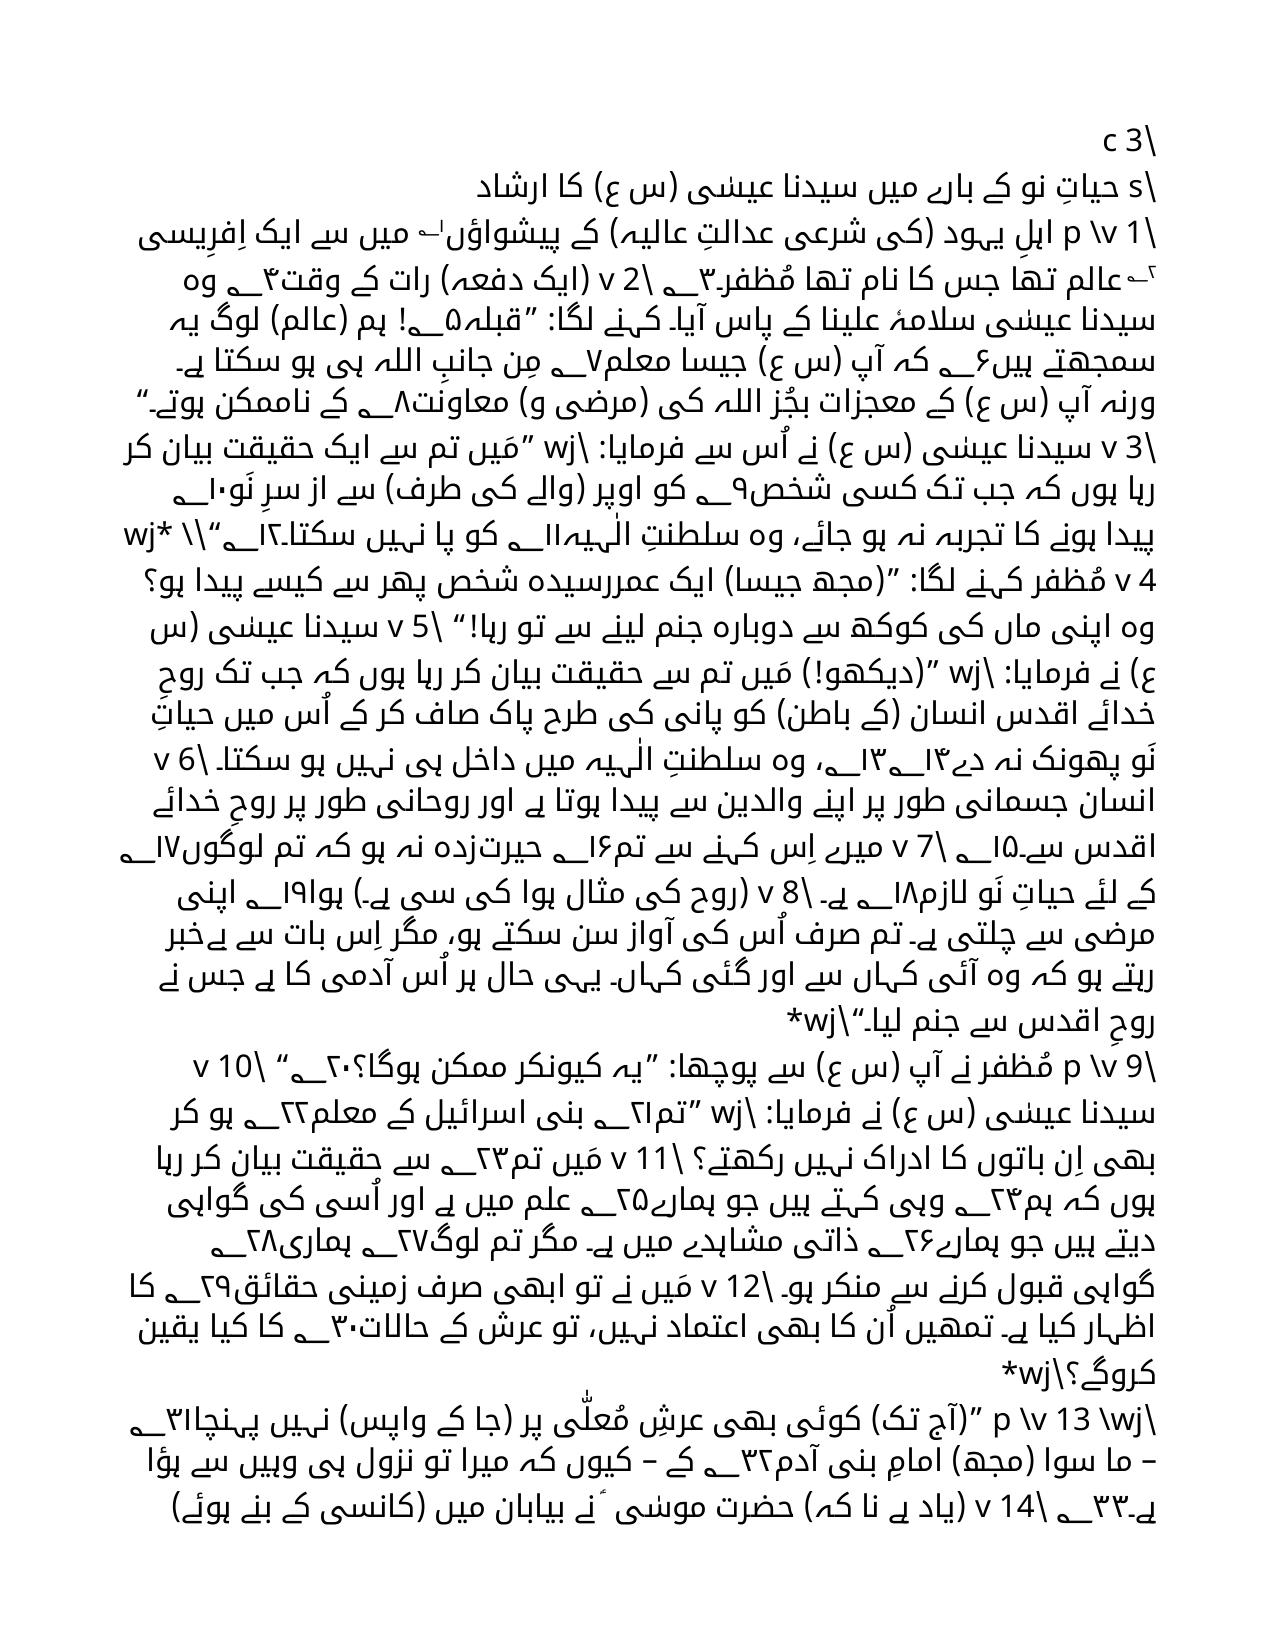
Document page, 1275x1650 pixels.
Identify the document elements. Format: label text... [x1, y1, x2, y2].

text \p \v 1 اہلِ یہود (کی شرعی عدالتِ عالیہ) کے پیشواؤں؂۱ میں سے ایک اِفرِیسی؂۲ عالم تھا جس کا نام تھا مُظفر۔؂۳ \v 2 (ایک دفعہ) رات کے وقت؂۴ وہ سیدنا عیسٰی سلامہٗ علینا کے پاس آیا۔ کہنے لگا: ”قبلہ؂۵! ہم (عالم) لوگ یہ سمجھتے ہیں؂۶ کہ آپ (س ع) جیسا معلم؂۷ مِن جانبِ اللہ ہی ہو سکتا ہے۔ ورنہ آپ (س ع) کے معجزات بجُز اللہ کی (مرضی و) معاونت؂۸ کے ناممکن ہوتے۔“ \v 3 سیدنا عیسٰی (س ع) نے اُس سے فرمایا: \wj ”مَیں تم سے ایک حقیقت بیان کر رہا ہوں کہ جب تک کسی شخص؂۹ کو اوپر (والے کی طرف) سے از سرِ نَو؂۱۰ پیدا ہونے کا تجربہ نہ ہو جائے، وہ سلطنتِ الٰہیہ؂۱۱ کو پا نہیں سکتا۔؂۱۲“\wj* \v 4 مُظفر کہنے لگا: ”(مجھ جیسا) ایک عمررسیدہ شخص پھر سے کیسے پیدا ہو؟ وہ اپنی ماں کی کوکھ سے دوبارہ جنم لینے سے تو رہا!“ \v 5 سیدنا عیسٰی (س ع) نے فرمایا: \wj ”(دیکھو!) مَیں تم سے حقیقت بیان کر رہا ہوں کہ جب تک روحِ خدائے اقدس انسان (کے باطن) کو پانی کی طرح پاک صاف کر کے اُس میں حیاتِ نَو پھونک نہ دے؂۱۳؂۱۴، وہ سلطنتِ الٰہیہ میں داخل ہی نہیں ہو سکتا۔ \v 6 انسان جسمانی طور پر اپنے والدین سے پیدا ہوتا ہے اور روحانی طور پر روحِ خدائے اقدس سے۔؂۱۵ \v 7 میرے اِس کہنے سے تم؂۱۶ حیرت‌زدہ نہ ہو کہ تم لوگوں؂۱۷ کے لئے حیاتِ نَو لازم؂۱۸ ہے۔ \v 8 (روح کی مثال ہوا کی سی ہے۔) ہوا؂۱۹ اپنی مرضی سے چلتی ہے۔ تم صرف اُس کی آواز سن سکتے ہو، مگر اِس بات سے بےخبر رہتے ہو کہ وہ آئی کہاں سے اور گئی کہاں۔ یہی حال ہر اُس آدمی کا ہے جس نے روحِ اقدس سے جنم لیا۔“\wj* [118, 210, 1157, 1044]
text \p \v 9 مُظفر نے آپ (س ع) سے پوچھا: ”یہ کیونکر ممکن ہوگا؟؂۲۰“ \v 10 سیدنا عیسٰی (س ع) نے فرمایا: \wj ”تم؂۲۱ بنی اسرائیل کے معلم؂۲۲ ہو کر بھی اِن باتوں کا ادراک نہیں رکھتے؟ \v 11 مَیں تم؂۲۳ سے حقیقت بیان کر رہا ہوں کہ ہم؂۲۴ وہی کہتے ہیں جو ہمارے؂۲۵ علم میں ہے اور اُسی کی گواہی دیتے ہیں جو ہمارے؂۲۶ ذاتی مشاہدے میں ہے۔ مگر تم لوگ؂۲۷ ہماری؂۲۸ گواہی قبول کرنے سے منکر ہو۔ \v 12 مَیں نے تو ابھی صرف زمینی حقائق؂۲۹ کا اظہار کیا ہے۔ تمھیں اُن کا بھی اعتماد نہیں، تو عرش کے حالات؂۳۰ کا کیا یقین کروگے؟\wj* [118, 1044, 1157, 1397]
text \s حیاتِ نو کے بارے میں سیدنا عیسٰی (س ع) کا ارشاد [118, 164, 1157, 210]
text \c 3 [118, 118, 1157, 164]
text \p \v 13 \wj ”(آج تک) کوئی بھی عرشِ مُعلّٰی پر (جا کے واپس) نہیں پہنچا؂۳۱ – ما سوا (مجھ) امامِ بنی آدم؂۳۲ کے – کیوں کہ میرا تو نزول ہی وہیں سے ہؤا ہے۔؂۳۳ \v 14 (یاد ہے نا کہ) حضرت موسٰی ؑ نے بیابان میں (کانسی کے بنے ہوئے) سانپ کو ایک لکڑی پر بلند و فراز کیا تھا؂۳۴ (اور لوگوں کی جان بچ گئی تھی)۔؂۳۵ بعینہٖ یہ لازم ہے کہ (مجھ) امامِ بنی آدم؂۳۶ کو (ایک اَور لکڑی یعنی سولی پر) فراز کیا جائے \v 15 تاکہ مجھ پر ایمان لانے والے حیاتِ جاودانی؂۳۷ سے سرفراز ہوں۔؂۳۸“\wj*؂۳۹ [118, 1397, 1157, 1530]
